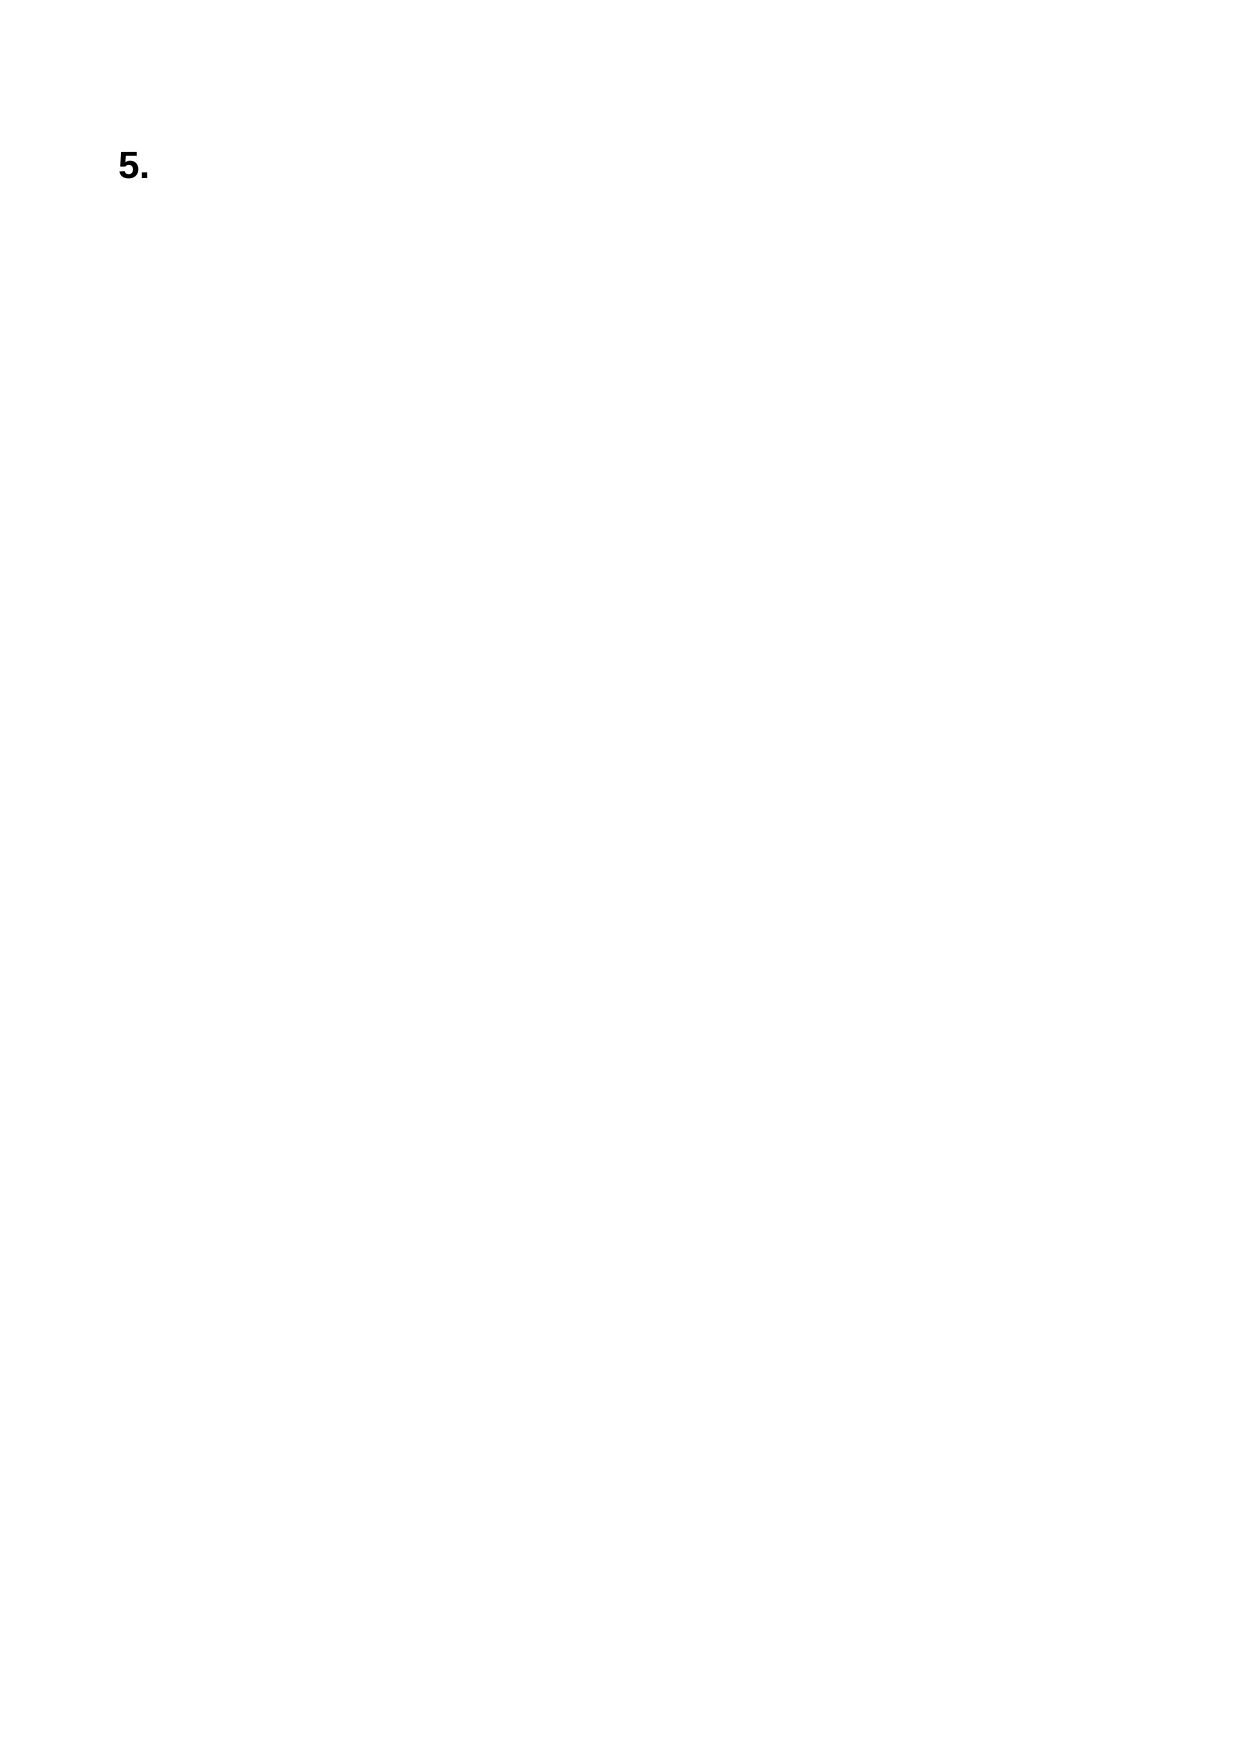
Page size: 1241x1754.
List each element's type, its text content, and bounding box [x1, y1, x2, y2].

subtitle 5. [118, 143, 1122, 187]
